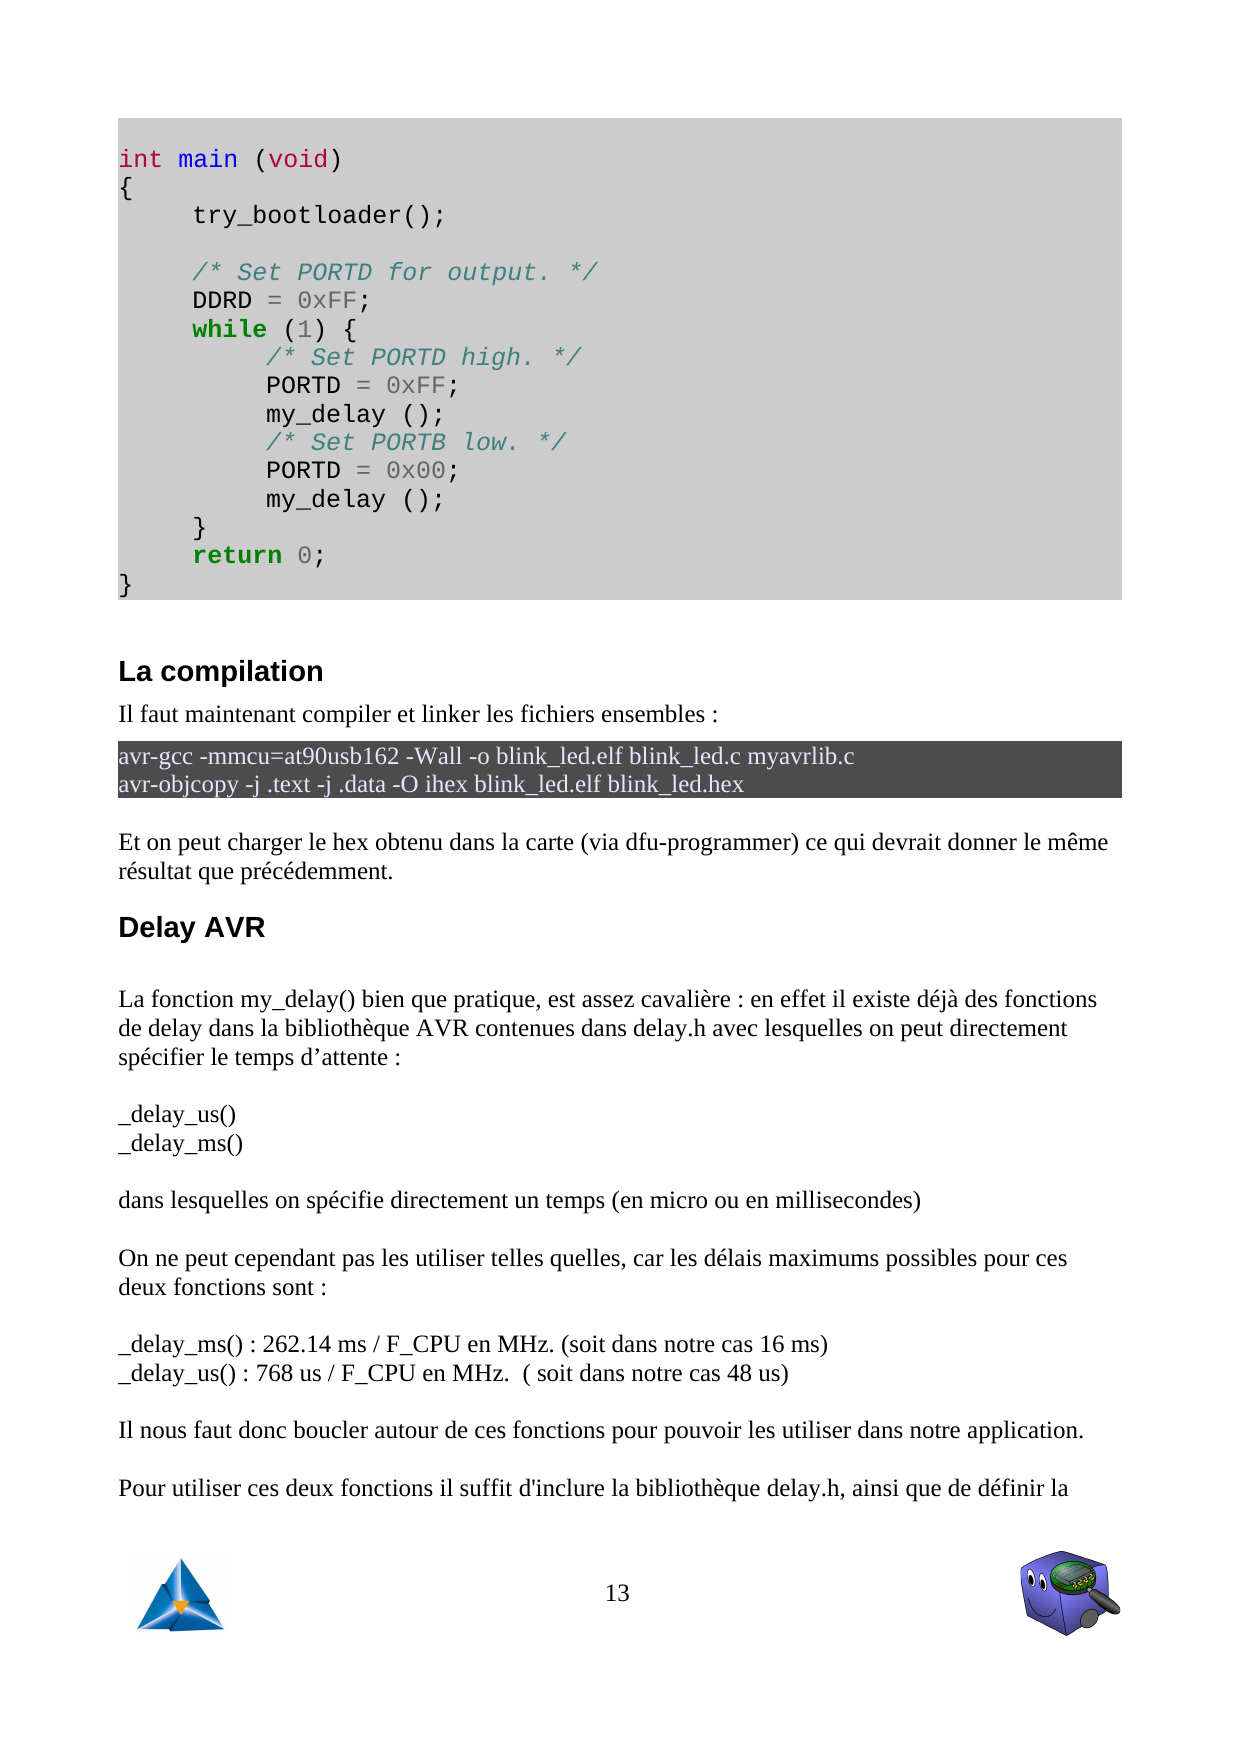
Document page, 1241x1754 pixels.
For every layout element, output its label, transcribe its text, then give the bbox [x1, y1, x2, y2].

text return 0; [118, 543, 1122, 571]
text On ne peut cependant pas les utiliser telles quelles, car les délais maximums possibles pour ces deux fonctions sont : [118, 1243, 1122, 1301]
text try_bootloader(); [118, 203, 1122, 231]
text while (1) { [118, 316, 1122, 345]
text } [118, 515, 1122, 543]
text Il faut maintenant compiler et linker les fichiers ensembles : [118, 699, 1122, 728]
text /* Set PORTD high. */ [118, 345, 1122, 373]
picture [1020, 1551, 1121, 1636]
text avr-objcopy -j .text -j .data -O ihex blink_led.elf blink_led.hex [118, 769, 1122, 798]
text _delay_ms() : 262.14 ms / F_CPU en MHz. (soit dans notre cas 16 ms) [118, 1329, 1122, 1358]
text my_delay (); [118, 401, 1122, 430]
text _delay_us() : 768 us / F_CPU en MHz. ( soit dans notre cas 48 us) [118, 1358, 1122, 1387]
text } [118, 571, 1122, 600]
subtitle Delay AVR [118, 909, 1122, 943]
text DDRD = 0xFF; [118, 288, 1122, 316]
text Et on peut charger le hex obtenu dans la carte (via dfu-programmer) ce qui devrait donner le même résultat que précédemment. [118, 827, 1122, 884]
text { [118, 175, 1122, 203]
text PORTD = 0xFF; [118, 373, 1122, 401]
text PORTD = 0x00; [118, 458, 1122, 486]
subtitle La compilation [118, 653, 1122, 687]
text my_delay (); [118, 486, 1122, 515]
text _delay_ms() [118, 1128, 1122, 1157]
text /* Set PORTD for output. */ [118, 260, 1122, 288]
text dans lesquelles on spécifie directement un temps (en micro ou en millisecondes) [118, 1186, 1122, 1214]
text Pour utiliser ces deux fonctions il suffit d'inclure la bibliothèque delay.h, ainsi que de définir la [118, 1473, 1122, 1502]
text La fonction my_delay() bien que pratique, est assez cavalière : en effet il existe déjà des fonctions de delay dans la bibliothèque AVR contenues dans delay.h avec lesquelles on peut directement spécifier le temps d’attente : [118, 984, 1122, 1071]
text _delay_us() [118, 1099, 1122, 1128]
picture [130, 1554, 228, 1635]
text int main (void) [118, 146, 1122, 175]
text Il nous faut donc boucler autour de ces fonctions pour pouvoir les utiliser dans notre application. [118, 1416, 1122, 1444]
text /* Set PORTB low. */ [118, 430, 1122, 458]
text avr-gcc -mmcu=at90usb162 -Wall -o blink_led.elf blink_led.c myavrlib.c [118, 741, 1122, 769]
